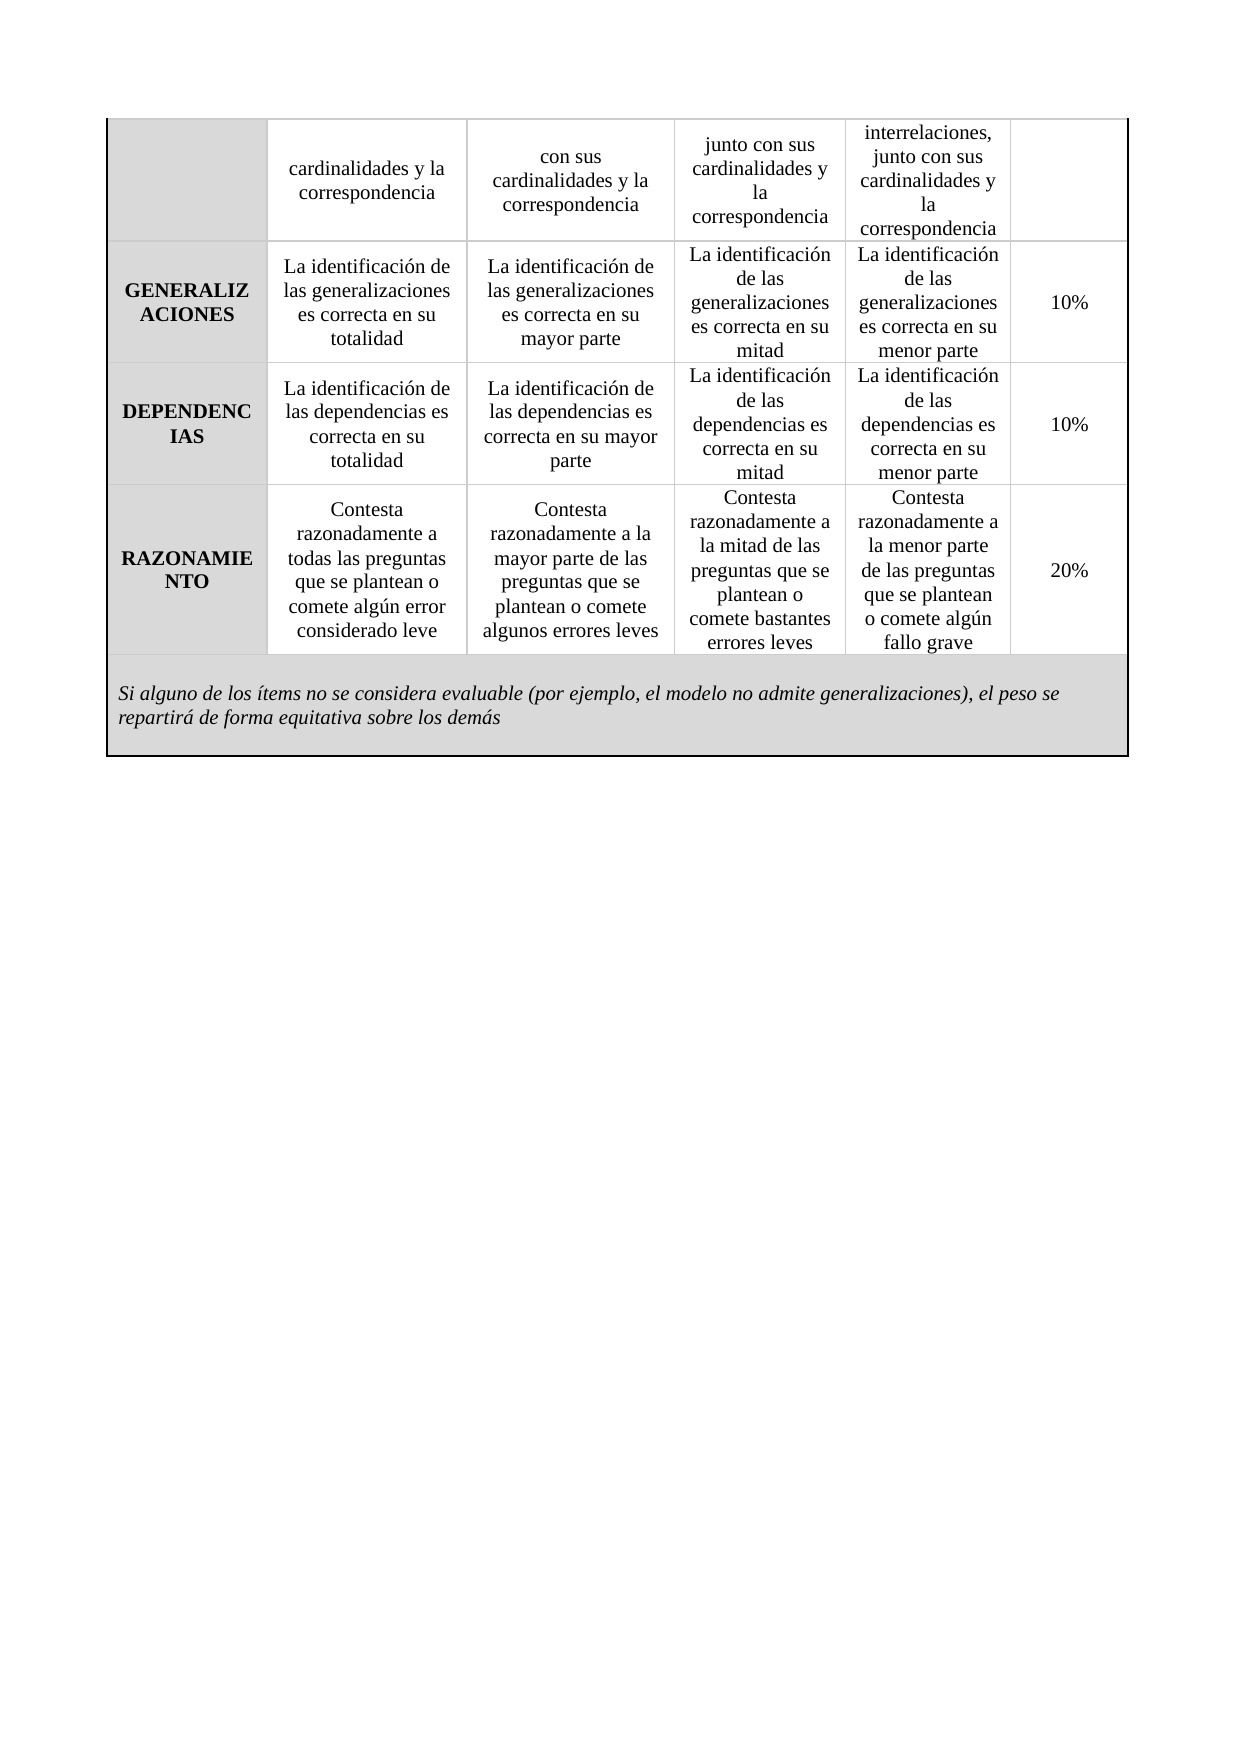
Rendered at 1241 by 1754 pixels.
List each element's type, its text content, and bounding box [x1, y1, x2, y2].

table_cell La identificación de las dependencias es correcta en su totalidad [268, 363, 466, 484]
table_cell 10% [1011, 242, 1127, 362]
table_cell GENERALIZACIONES [108, 242, 266, 362]
table_cell La identificación de las generalizaciones es correcta en su menor parte [846, 242, 1010, 362]
table_cell La identificación de las dependencias es correcta en su mitad [675, 363, 845, 484]
table_cell Si alguno de los ítems no se considera evaluable (por ejemplo, el modelo no admite generalizaciones), el peso se repartirá de forma equitativa sobre los demás [108, 655, 1127, 755]
table_cell La identificación de las dependencias es correcta en su menor parte [846, 363, 1010, 484]
table_cell La identificación de las dependencias es correcta en su mayor parte [468, 363, 674, 484]
table_cell 10% [1011, 363, 1127, 484]
table_cell RAZONAMIENTO [108, 485, 266, 654]
table_cell con sus cardinalidades y la correspondencia [468, 120, 674, 240]
table_cell Contesta razonadamente a todas las preguntas que se plantean o comete algún error considerado leve [268, 485, 466, 654]
table_cell Contesta razonadamente a la menor parte de las preguntas que se plantean o comete algún fallo grave [846, 485, 1010, 654]
table_cell [108, 120, 266, 240]
table_cell DEPENDENCIAS [108, 363, 266, 484]
table_cell La identificación de las generalizaciones es correcta en su totalidad [268, 242, 466, 362]
table_cell La identificación de las generalizaciones es correcta en su mitad [675, 242, 845, 362]
table_cell junto con sus cardinalidades y la correspondencia [675, 120, 845, 240]
table_cell La identificación de las generalizaciones es correcta en su mayor parte [468, 242, 674, 362]
table_cell [1011, 120, 1127, 240]
table_cell interrelaciones, junto con sus cardinalidades y la correspondencia [846, 120, 1010, 240]
table_cell 20% [1011, 485, 1127, 654]
table_cell cardinalidades y la correspondencia [268, 120, 466, 240]
table_cell Contesta razonadamente a la mayor parte de las preguntas que se plantean o comete algunos errores leves [468, 485, 674, 654]
table_cell Contesta razonadamente a la mitad de las preguntas que se plantean o comete bastantes errores leves [675, 485, 845, 654]
